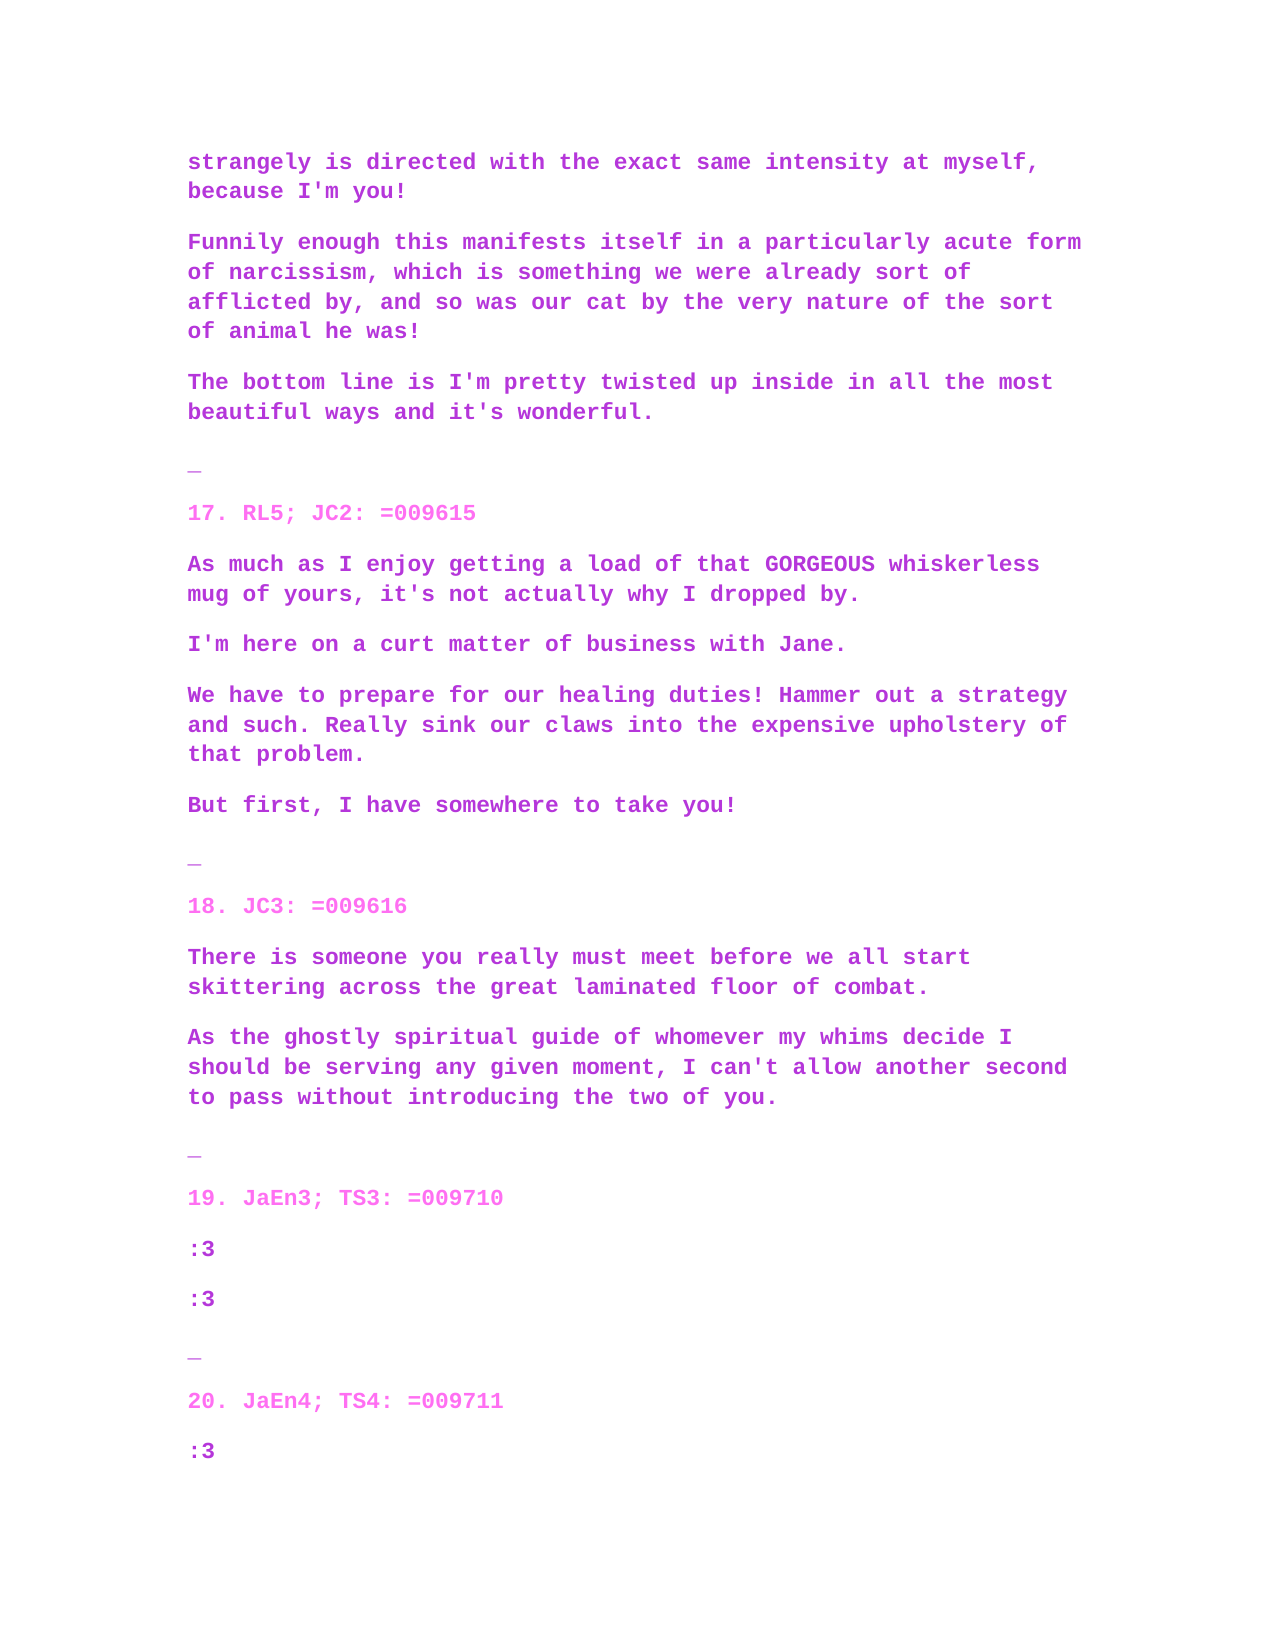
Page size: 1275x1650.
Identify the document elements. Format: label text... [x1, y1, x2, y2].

text 19. JaEn3; TS3: =009710 [187, 1186, 1087, 1212]
text We have to prepare for our healing duties! Hammer out a strategy and such. Really sink our claws into the expensive upholstery of that problem. [187, 683, 1087, 769]
text 18. JC3: =009616 [187, 894, 1087, 921]
text I'm here on a curt matter of business with Jane. [187, 632, 1087, 658]
text _ [187, 1136, 1087, 1162]
text :3 [187, 1288, 1087, 1314]
text Funnily enough this manifests itself in a particularly acute form of narcissism, which is something we were already sort of afflicted by, and so was our cat by the very nature of the sort of animal he was! [187, 230, 1087, 346]
text _ [187, 1338, 1087, 1364]
text As the ghostly spiritual guide of whomever my whims decide I should be serving any given moment, I can't allow another second to pass without introducing the two of you. [187, 1026, 1087, 1111]
text But first, I have somewhere to take you! [187, 793, 1087, 819]
text The bottom line is I'm pretty twisted up inside in all the most beautiful ways and it's wonderful. [187, 370, 1087, 426]
text _ [187, 844, 1087, 870]
text As much as I enjoy getting a load of that GORGEOUS whiskerless mug of yours, it's not actually why I dropped by. [187, 552, 1087, 608]
text 20. JaEn4; TS4: =009711 [187, 1389, 1087, 1415]
text :3 [187, 1237, 1087, 1263]
text _ [187, 451, 1087, 477]
text strangely is directed with the exact same intensity at myself, because I'm you! [187, 150, 1087, 206]
text 17. RL5; JC2: =009615 [187, 501, 1087, 527]
text :3 [187, 1439, 1087, 1466]
text There is someone you really must meet before we all start skittering across the great laminated floor of combat. [187, 945, 1087, 1001]
